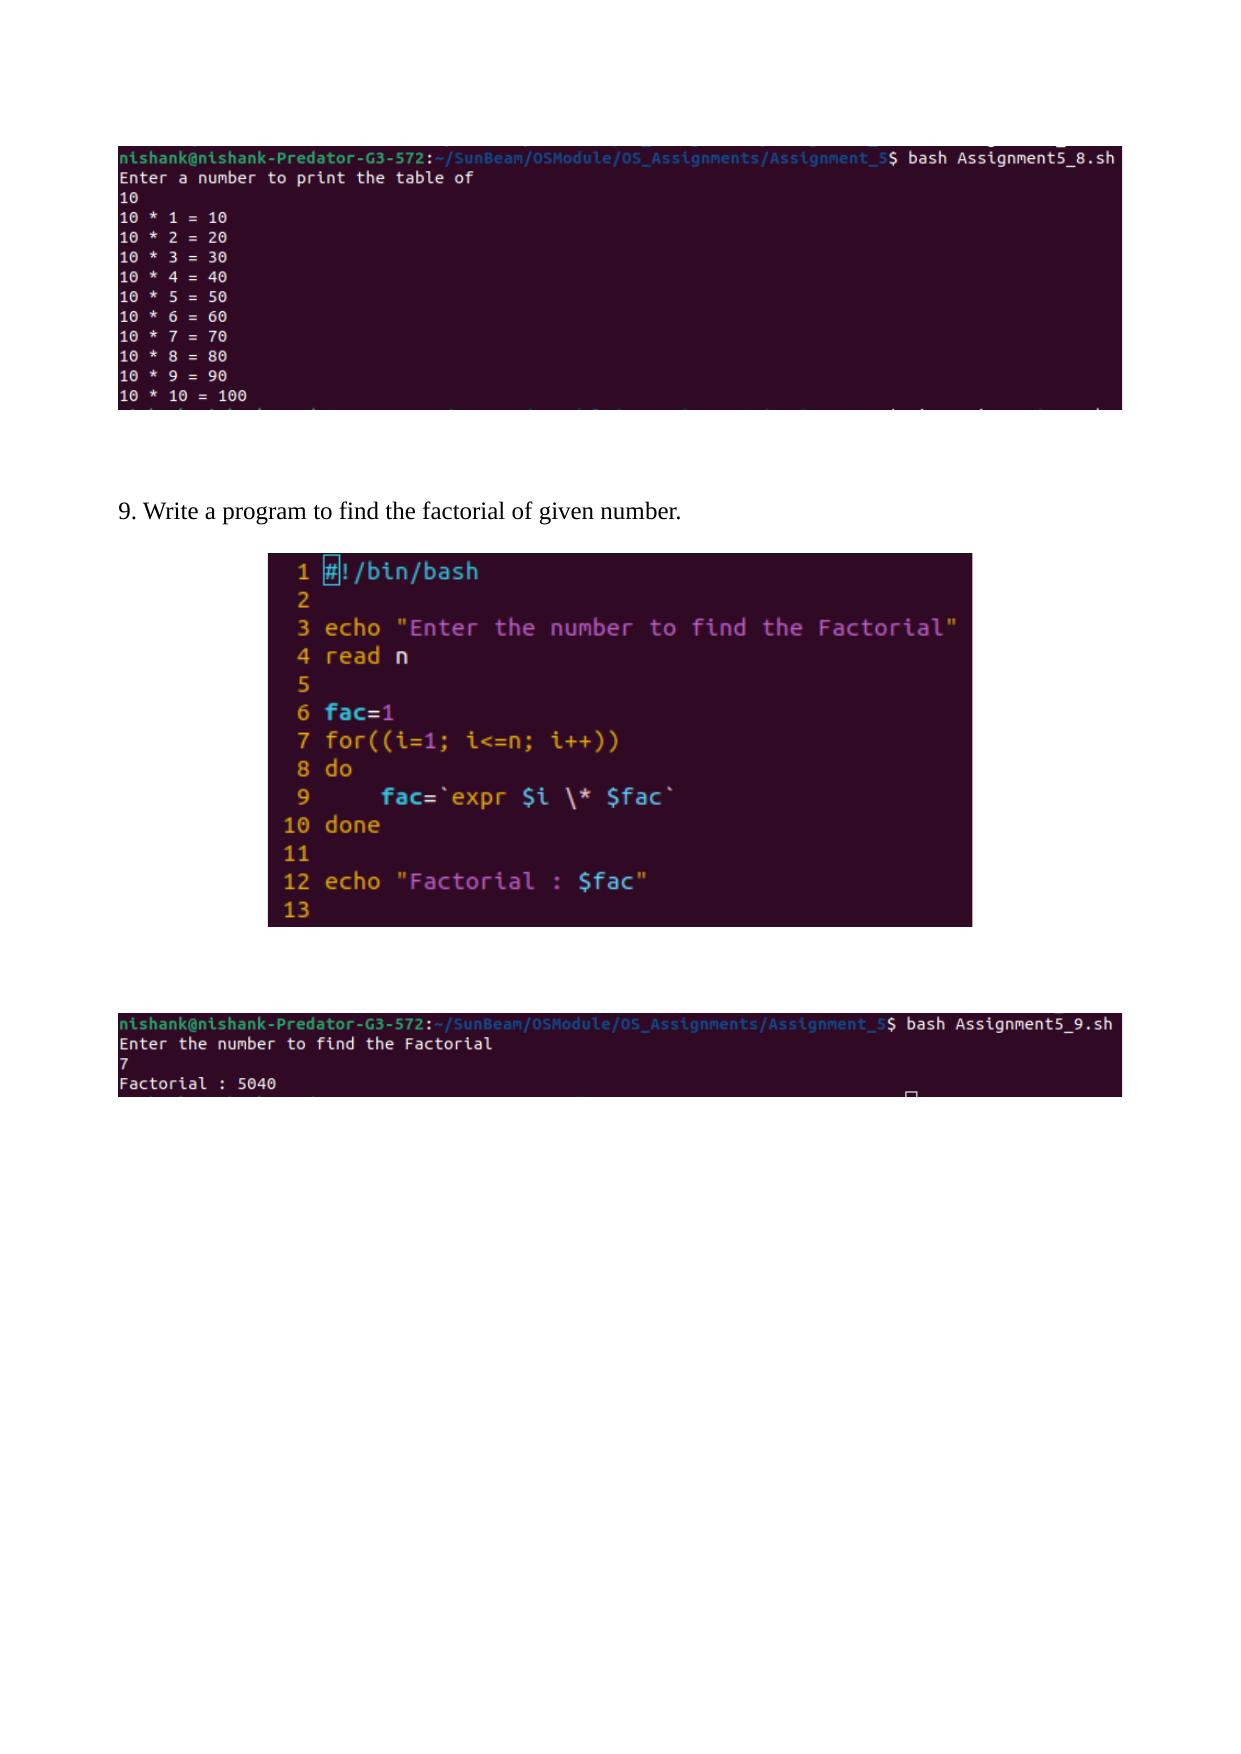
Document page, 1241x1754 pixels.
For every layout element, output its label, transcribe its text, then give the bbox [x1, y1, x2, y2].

picture [267, 553, 973, 927]
text 9. Write a program to find the factorial of given number. [118, 496, 1122, 524]
picture [118, 1013, 1123, 1097]
picture [118, 146, 1123, 410]
